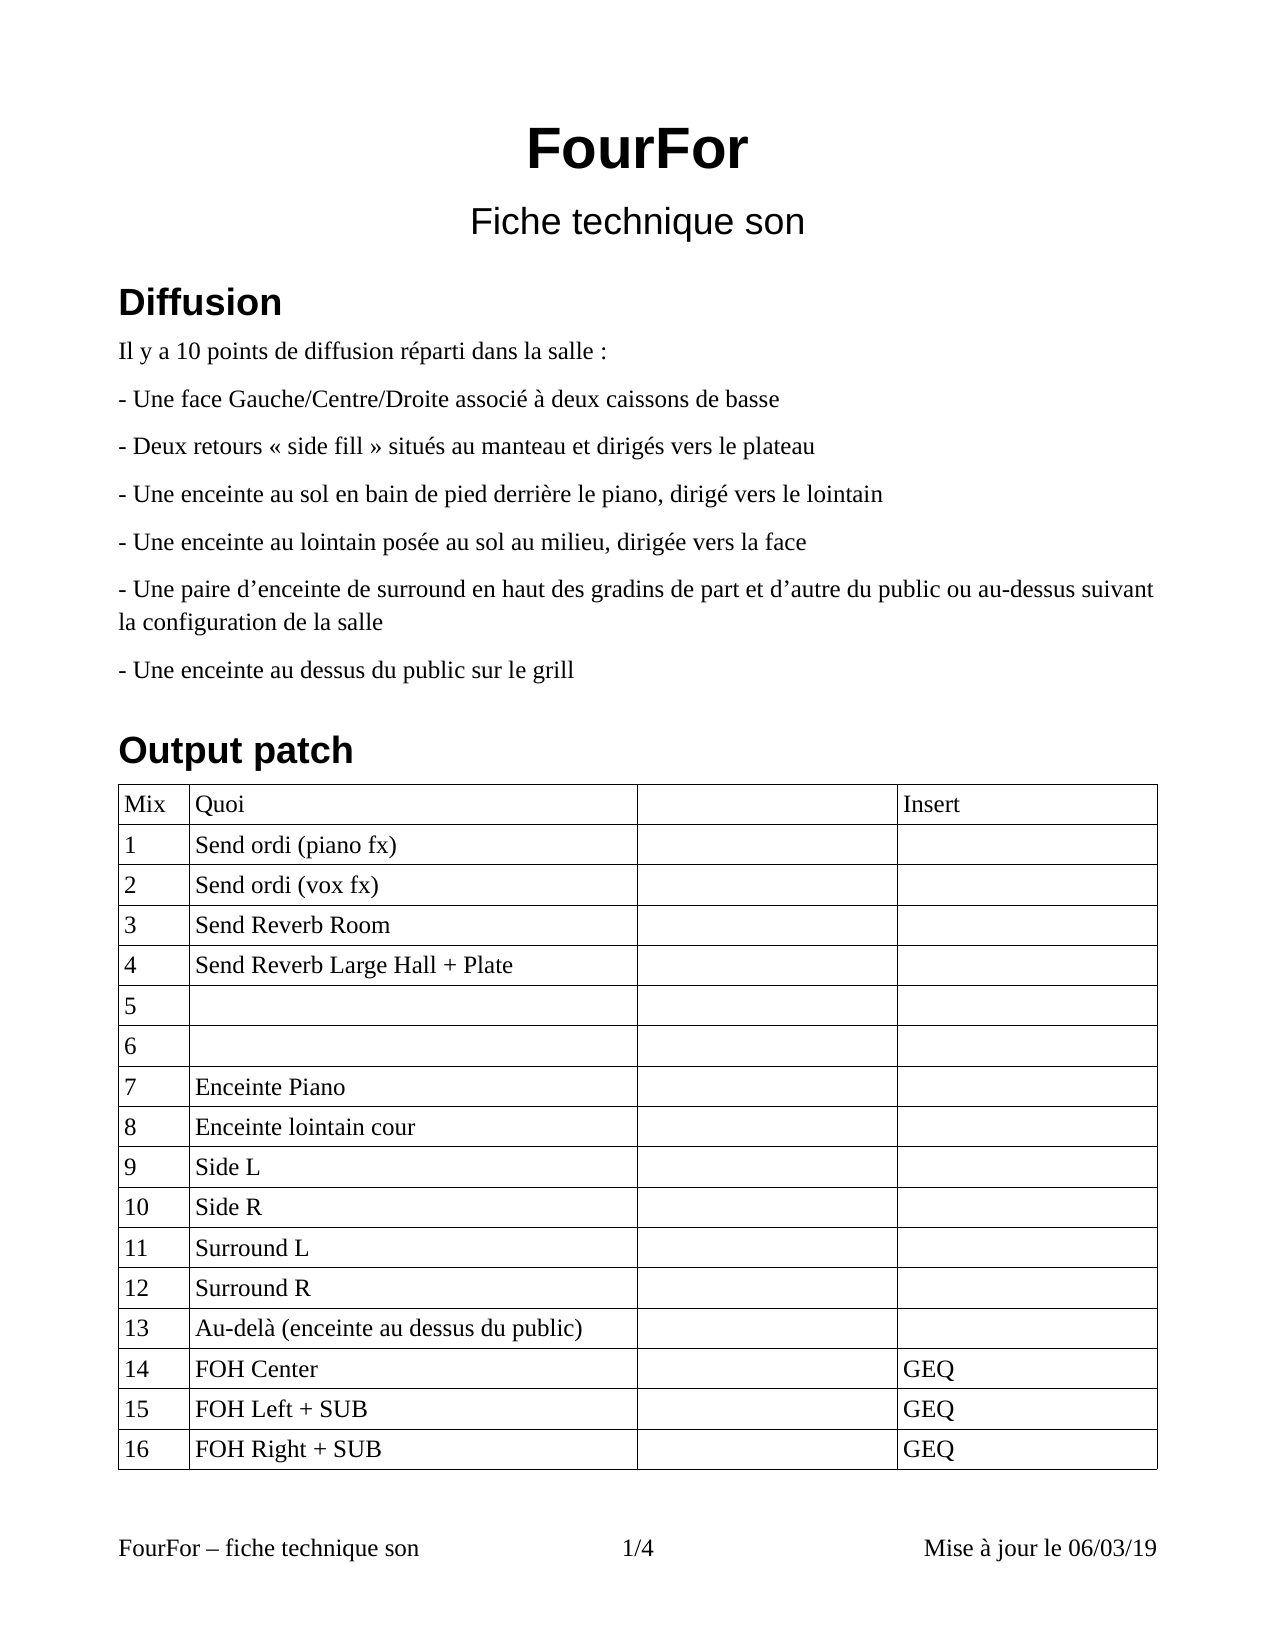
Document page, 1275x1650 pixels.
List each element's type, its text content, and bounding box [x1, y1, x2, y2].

title FourFor [118, 113, 1157, 181]
text - Une enceinte au lointain posée au sol au milieu, dirigée vers la face [118, 527, 1157, 555]
table_cell FOH Right + SUB [190, 1430, 637, 1469]
table_cell GEQ [898, 1349, 1157, 1388]
table_cell [898, 1107, 1157, 1146]
table_cell 7 [119, 1067, 189, 1106]
table_cell Enceinte lointain cour [190, 1107, 637, 1146]
table_cell 2 [119, 865, 189, 904]
table_cell GEQ [898, 1430, 1157, 1469]
table_cell [898, 946, 1157, 985]
table_cell Send Reverb Large Hall + Plate [190, 946, 637, 985]
text Il y a 10 points de diffusion réparti dans la salle : [118, 336, 1157, 365]
table_cell [898, 906, 1157, 945]
table_header Quoi [190, 785, 637, 824]
table_cell 13 [119, 1309, 189, 1348]
table_cell 9 [119, 1147, 189, 1187]
table_cell [898, 1026, 1157, 1066]
table_header Insert [898, 785, 1157, 824]
text - Une enceinte au sol en bain de pied derrière le piano, dirigé vers le lointain [118, 479, 1157, 508]
table_cell [898, 1309, 1157, 1348]
table_cell Side R [190, 1188, 637, 1227]
table_cell 15 [119, 1389, 189, 1428]
table_cell Send ordi (piano fx) [190, 825, 637, 864]
table_cell [638, 1349, 897, 1388]
table_cell [898, 1188, 1157, 1227]
subtitle Output patch [118, 727, 1157, 771]
table_cell [638, 1389, 897, 1428]
table_cell [638, 1067, 897, 1106]
subtitle Diffusion [118, 280, 1157, 324]
table_cell 8 [119, 1107, 189, 1146]
table_cell 4 [119, 946, 189, 985]
table_cell [638, 986, 897, 1025]
table_cell Surround R [190, 1268, 637, 1308]
text - Une paire d’enceinte de surround en haut des gradins de part et d’autre du public ou au-dessus suivant la configuration de la salle [118, 574, 1157, 636]
table_cell [638, 1188, 897, 1227]
table_cell [638, 906, 897, 945]
table_header [638, 785, 897, 824]
table_cell Side L [190, 1147, 637, 1187]
table_cell GEQ [898, 1389, 1157, 1428]
table_cell [898, 865, 1157, 904]
table_cell Au-delà (enceinte au dessus du public) [190, 1309, 637, 1348]
text - Une face Gauche/Centre/Droite associé à deux caissons de basse [118, 384, 1157, 412]
table_cell Enceinte Piano [190, 1067, 637, 1106]
table_cell [898, 986, 1157, 1025]
table_cell [638, 1430, 897, 1469]
table_header Mix [119, 785, 189, 824]
table_cell [190, 1026, 637, 1066]
table_cell [190, 986, 637, 1025]
table_cell [638, 865, 897, 904]
table_cell [638, 1107, 897, 1146]
table_cell Send Reverb Room [190, 906, 637, 945]
table_cell 1 [119, 825, 189, 864]
table_cell 16 [119, 1430, 189, 1469]
table_cell 6 [119, 1026, 189, 1066]
table_cell [638, 1026, 897, 1066]
table_cell [638, 1268, 897, 1308]
table_cell [638, 1309, 897, 1348]
table_cell [898, 1228, 1157, 1267]
table_cell [898, 825, 1157, 864]
table_cell FOH Center [190, 1349, 637, 1388]
table_cell [898, 1067, 1157, 1106]
table_cell Surround L [190, 1228, 637, 1267]
table_cell [638, 946, 897, 985]
table_cell [638, 1228, 897, 1267]
table_cell [898, 1268, 1157, 1308]
table_cell 10 [119, 1188, 189, 1227]
table_cell Send ordi (vox fx) [190, 865, 637, 904]
table_cell [898, 1147, 1157, 1187]
table_cell 14 [119, 1349, 189, 1388]
table_cell [638, 1147, 897, 1187]
text - Deux retours « side fill » situés au manteau et dirigés vers le plateau [118, 431, 1157, 460]
table_cell 11 [119, 1228, 189, 1267]
table_cell [638, 825, 897, 864]
text - Une enceinte au dessus du public sur le grill [118, 655, 1157, 683]
table_cell 5 [119, 986, 189, 1025]
table_cell 3 [119, 906, 189, 945]
table_cell FOH Left + SUB [190, 1389, 637, 1428]
table_cell 12 [119, 1268, 189, 1308]
subtitle Fiche technique son [118, 199, 1157, 242]
